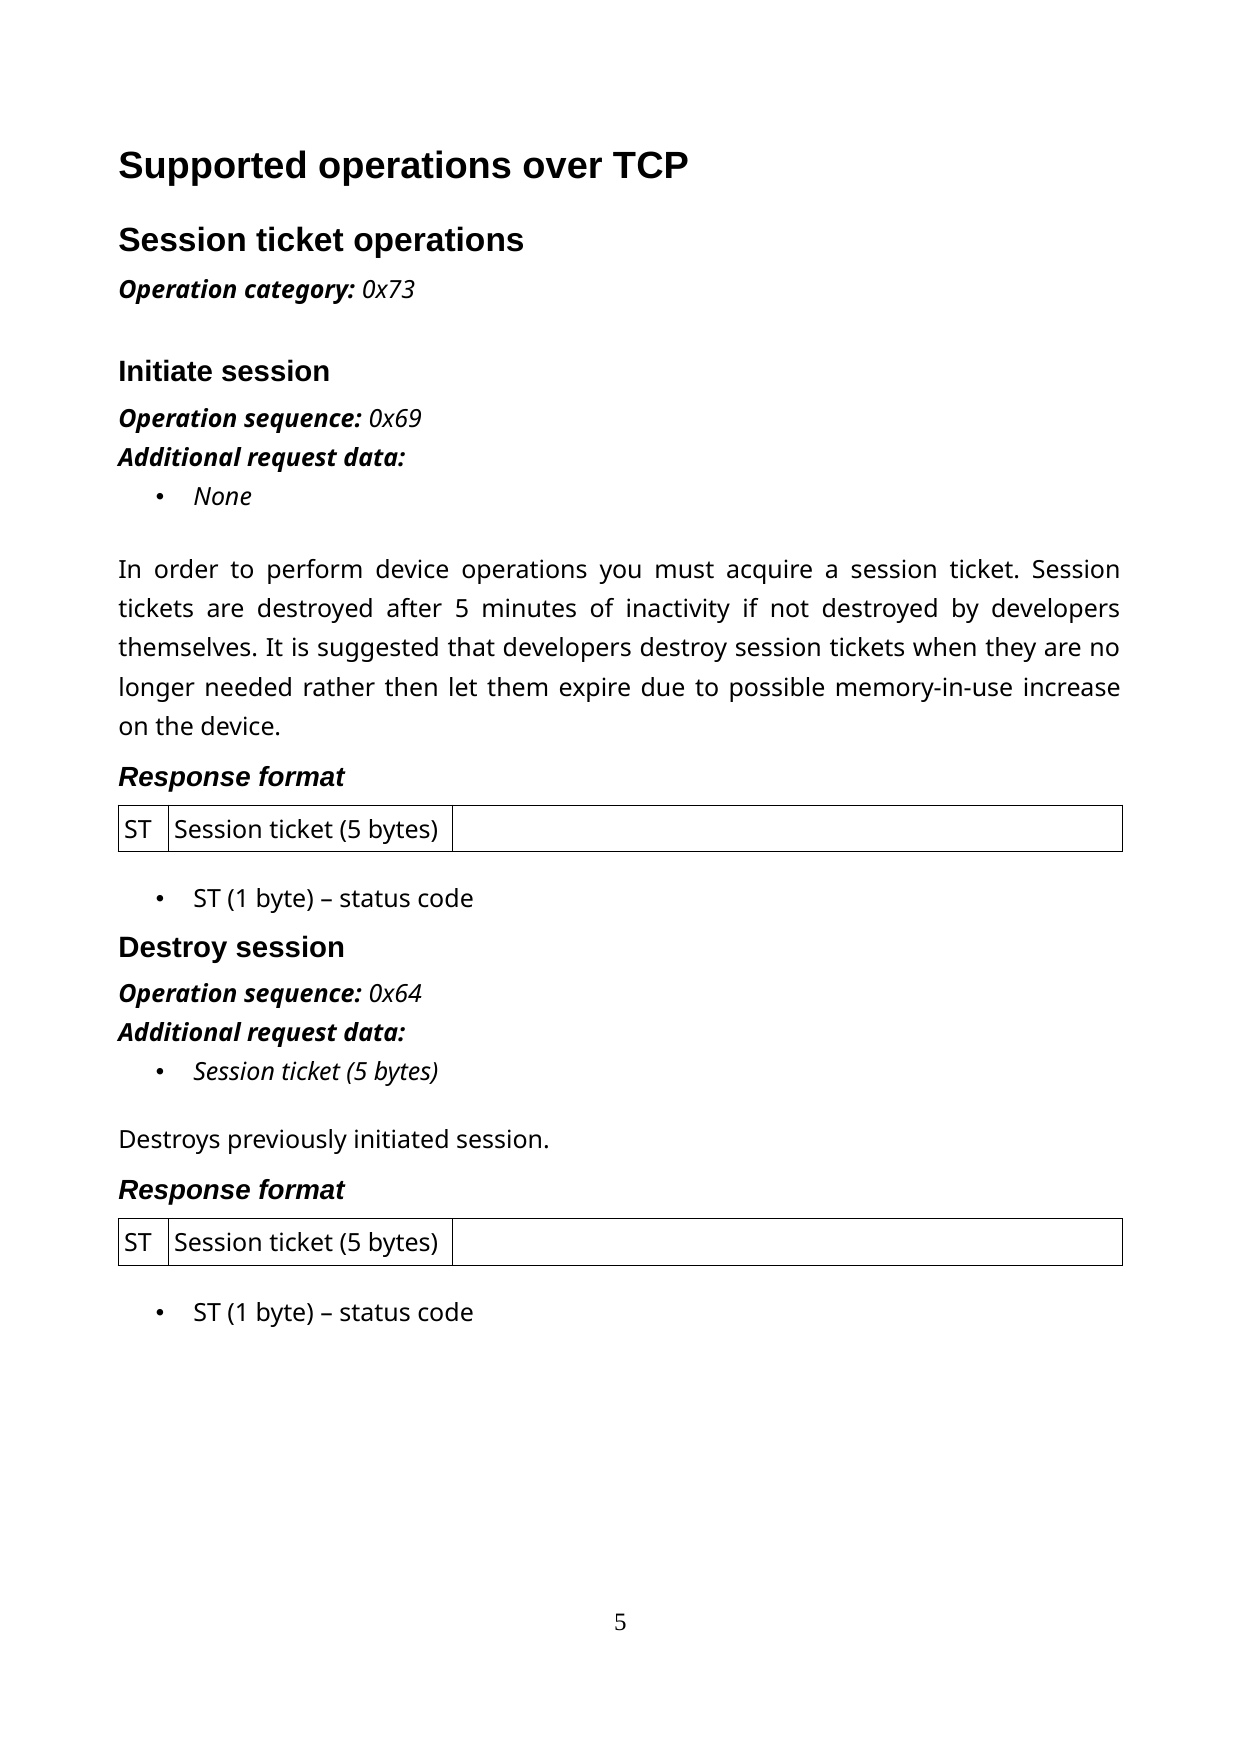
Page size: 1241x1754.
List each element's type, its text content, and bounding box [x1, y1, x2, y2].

subtitle Supported operations over TCP [118, 143, 1122, 187]
list ST (1 byte) – status code [156, 881, 1122, 915]
table_header Session ticket (5 bytes) [169, 806, 452, 851]
subtitle Response format [118, 1174, 1122, 1206]
table_header ST [119, 1219, 168, 1264]
subtitle Response format [118, 760, 1122, 792]
list Session ticket (5 bytes) [156, 1054, 1122, 1088]
text Additional request data: [118, 439, 1122, 473]
text Operation sequence: 0x64 [118, 976, 1122, 1010]
subtitle Destroy session [118, 929, 1122, 963]
text Additional request data: [118, 1015, 1122, 1049]
subtitle Initiate session [118, 354, 1122, 388]
table_header ST [119, 806, 168, 851]
table_header [453, 806, 1122, 851]
subtitle Session ticket operations [118, 220, 1122, 259]
text Operation sequence: 0x69 [118, 400, 1122, 434]
text Operation category: 0x73 [118, 271, 1122, 305]
table_header Session ticket (5 bytes) [169, 1219, 452, 1264]
text Destroys previously initiated session. [118, 1122, 1122, 1156]
list None [156, 478, 1122, 513]
list ST (1 byte) – status code [156, 1294, 1122, 1328]
text In order to perform device operations you must acquire a session ticket. Session tickets are destroyed after 5 minutes of inactivity if not destroyed by developers themselves. It is suggested that developers destroy session tickets when they are no longer needed rather then let them expire due to possible memory-in-use increase on the device. [118, 552, 1122, 742]
table_header [453, 1219, 1122, 1264]
